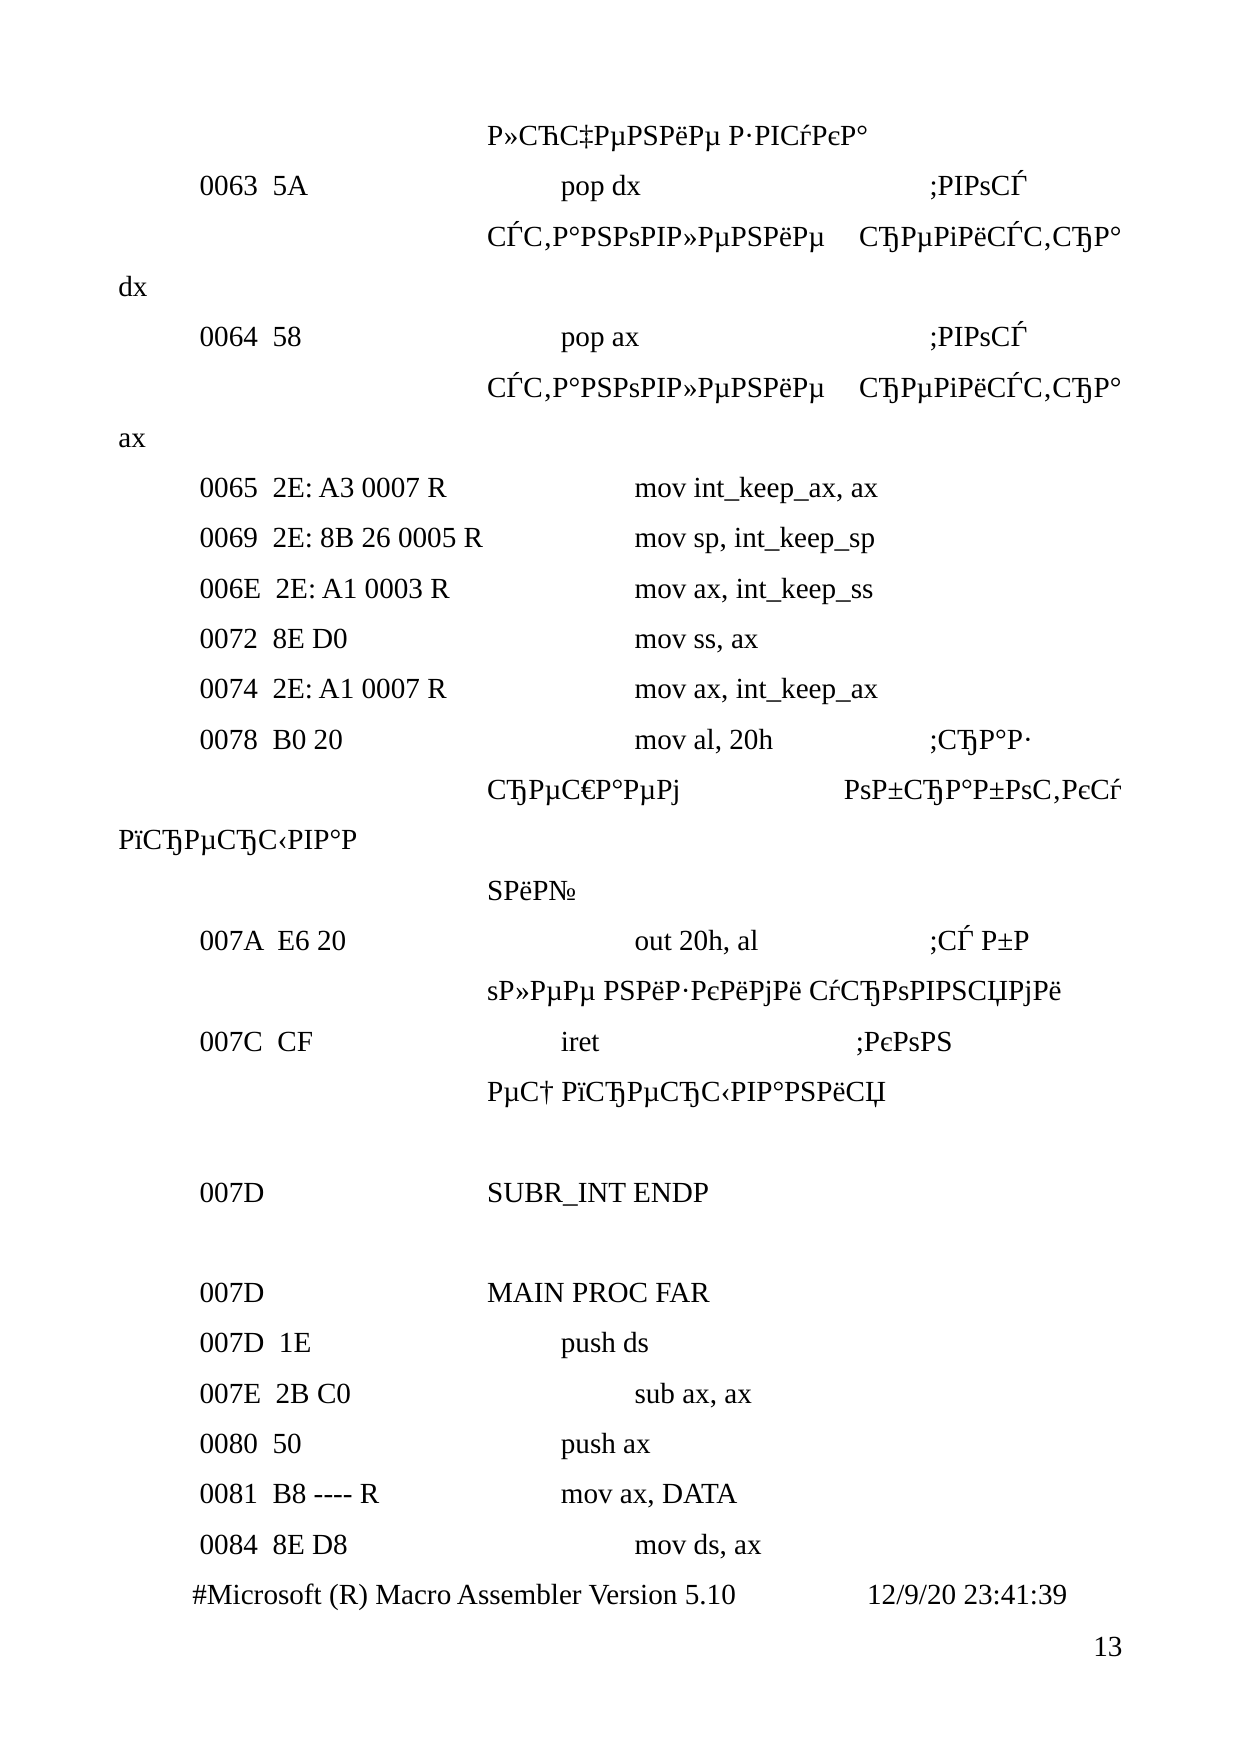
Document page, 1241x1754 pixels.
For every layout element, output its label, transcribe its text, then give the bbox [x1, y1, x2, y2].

text 0063 5A pop dx ;РІРѕСЃ [118, 168, 1122, 202]
text 007D MAIN PROC FAR [118, 1275, 1122, 1309]
text 0084 8E D8 mov ds, ax [118, 1527, 1122, 1560]
text 0078 B0 20 mov al, 20h ;СЂР°Р· [118, 722, 1122, 755]
text 007D SUBR_INT ENDP [118, 1175, 1122, 1208]
text СЂРµС€Р°РµРј РѕР±СЂР°Р±РѕС‚РєСѓ РїСЂРµСЂС‹РІР°Р [118, 772, 1122, 856]
text 0072 8E D0 mov ss, ax [118, 621, 1122, 655]
text 0080 50 push ax [118, 1426, 1122, 1460]
text СЃС‚Р°РЅРѕРІР»РµРЅРёРµ СЂРµРіРёСЃС‚СЂР° ax [118, 370, 1122, 453]
text ѕР»РµРµ РЅРёР·РєРёРјРё СѓСЂРѕРІРЅСЏРјРё [118, 973, 1122, 1007]
text 007D 1E push ds [118, 1326, 1122, 1359]
text 007E 2B C0 sub ax, ax [118, 1376, 1122, 1409]
text РµС† РїСЂРµСЂС‹РІР°РЅРёСЏ [118, 1074, 1122, 1108]
text 0064 58 pop ax ;РІРѕСЃ [118, 319, 1122, 353]
text 0069 2E: 8B 26 0005 R mov sp, int_keep_sp [118, 521, 1122, 554]
text Р»СЋС‡РµРЅРёРµ Р·РІСѓРєР° [118, 118, 1122, 152]
text 0081 B8 ---- R mov ax, DATA [118, 1477, 1122, 1510]
text #Microsoft (R) Macro Assembler Version 5.10 12/9/20 23:41:39 [118, 1577, 1122, 1611]
text 0074 2E: A1 0007 R mov ax, int_keep_ax [118, 672, 1122, 705]
text ЅРёР№ [118, 873, 1122, 906]
text СЃС‚Р°РЅРѕРІР»РµРЅРёРµ СЂРµРіРёСЃС‚СЂР° dx [118, 219, 1122, 303]
text 0065 2E: A3 0007 R mov int_keep_ax, ax [118, 470, 1122, 504]
text 006E 2E: A1 0003 R mov ax, int_keep_ss [118, 571, 1122, 604]
text 007C CF iret ;РєРѕРЅ [118, 1024, 1122, 1057]
text 007A E6 20 out 20h, al ;СЃ Р±Р [118, 923, 1122, 957]
